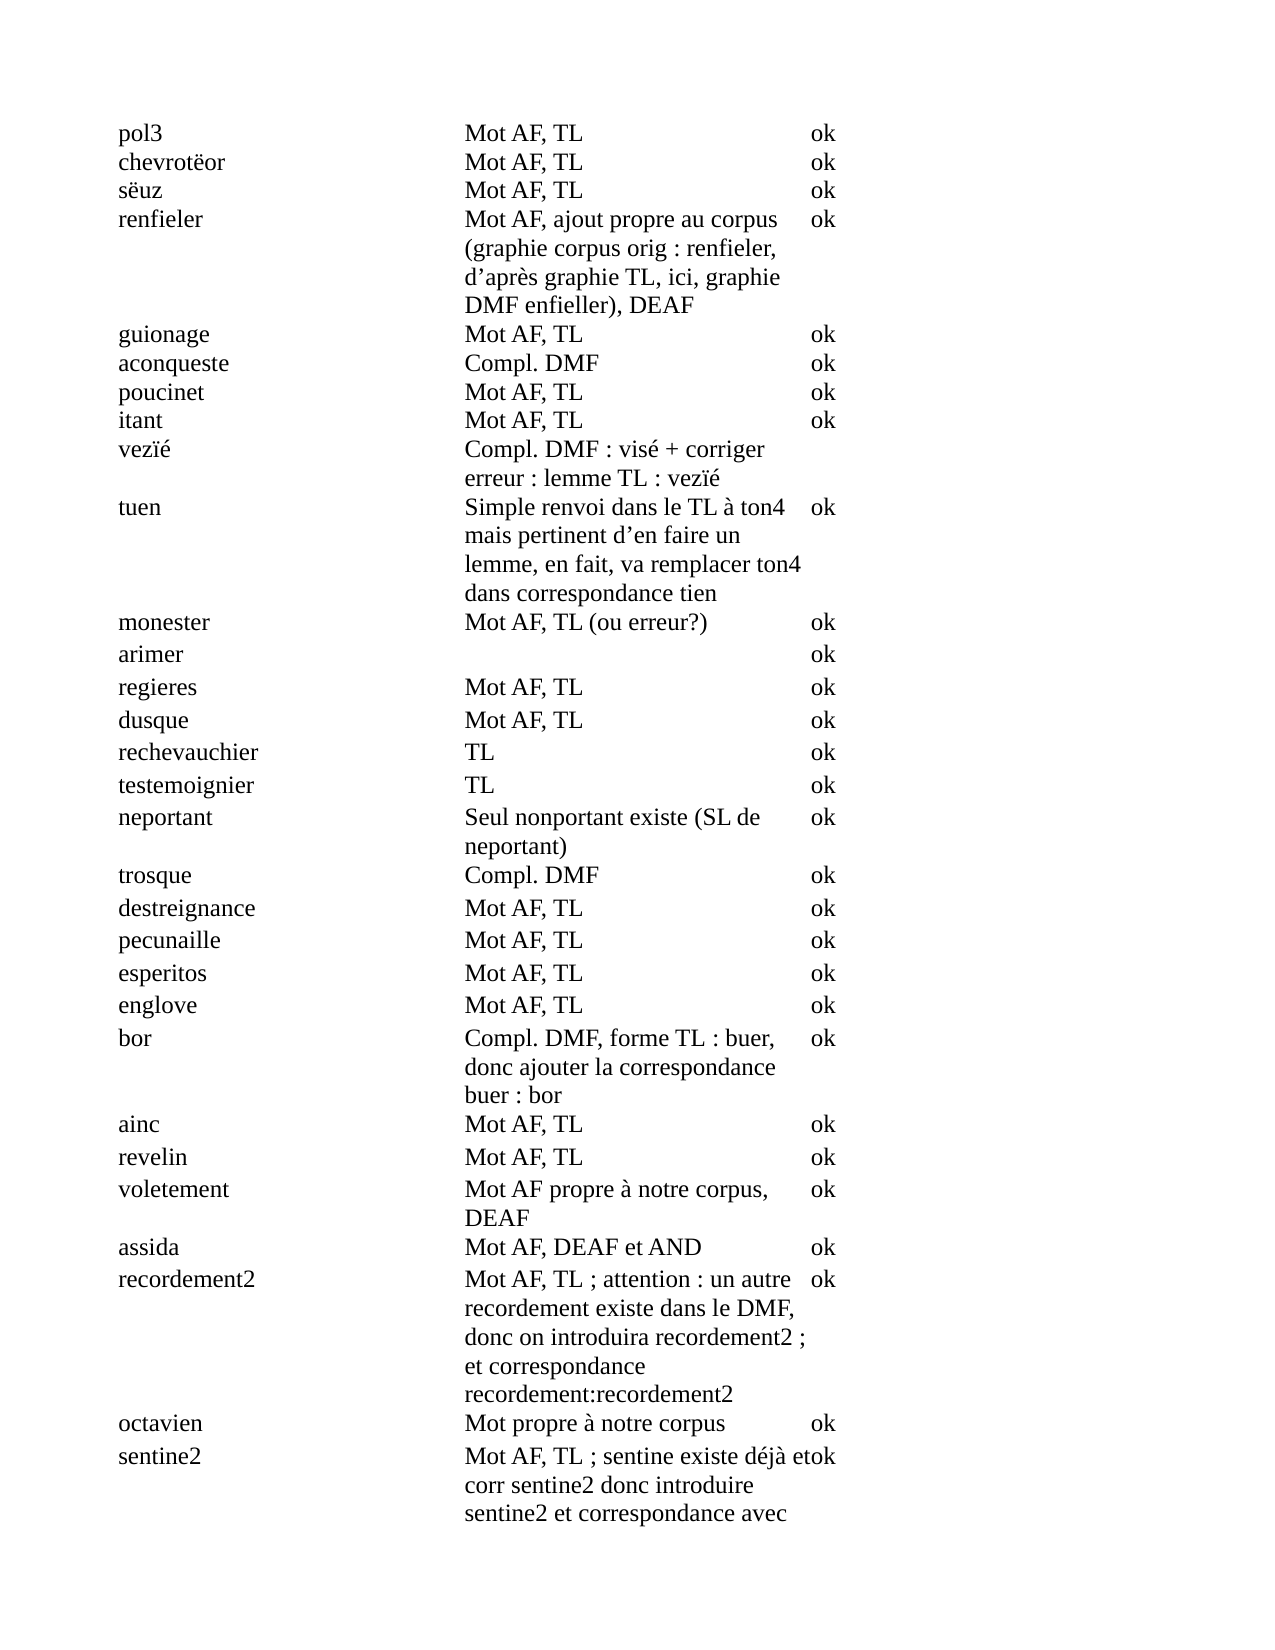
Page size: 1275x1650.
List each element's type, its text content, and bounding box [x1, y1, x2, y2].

table_cell Mot AF, TL [464, 1109, 811, 1142]
table_cell ainc [118, 1109, 464, 1142]
table_cell ok [811, 319, 1157, 348]
table_cell Mot AF, TL ; sentine existe déjà et corr sentine2 donc introduire sentine2 et correspondance avec [464, 1441, 811, 1527]
table_cell Mot AF propre à notre corpus, DEAF [464, 1175, 811, 1232]
table_cell neportant [118, 803, 464, 860]
table_cell esperitos [118, 958, 464, 990]
table_cell Mot AF, TL [464, 893, 811, 925]
table_cell ok [811, 147, 1157, 176]
table_cell Mot AF, TL [464, 118, 811, 147]
table_cell ok [811, 860, 1157, 893]
table_cell Mot AF, TL [464, 705, 811, 737]
table_cell Simple renvoi dans le TL à ton4 mais pertinent d’en faire un lemme, en fait, va remplacer ton4 dans correspondance tien [464, 492, 811, 607]
table_cell TL [464, 737, 811, 770]
table_cell renfieler [118, 204, 464, 319]
table_cell Compl. DMF, forme TL : buer, donc ajouter la correspondance buer : bor [464, 1023, 811, 1109]
table_cell Compl. DMF [464, 860, 811, 893]
table_cell arimer [118, 640, 464, 672]
table_cell sentine2 [118, 1441, 464, 1527]
table_cell ok [811, 958, 1157, 990]
table_cell bor [118, 1023, 464, 1109]
table_cell ok [811, 640, 1157, 672]
table_cell octavien [118, 1408, 464, 1441]
table_cell voletement [118, 1175, 464, 1232]
table_cell [811, 434, 1157, 492]
table_cell Seul nonportant existe (SL de neportant) [464, 803, 811, 860]
table_cell ok [811, 607, 1157, 639]
table_cell Mot AF, TL [464, 958, 811, 990]
table_cell Mot AF, TL [464, 176, 811, 204]
table_cell Mot AF, TL [464, 1142, 811, 1174]
table_cell ok [811, 893, 1157, 925]
table_cell regieres [118, 672, 464, 705]
table_cell ok [811, 1265, 1157, 1408]
table_cell ok [811, 1408, 1157, 1441]
table_cell ok [811, 176, 1157, 204]
table_cell Mot AF, TL [464, 377, 811, 406]
table_cell ok [811, 348, 1157, 377]
table_cell Mot AF, TL ; attention : un autre recordement existe dans le DMF, donc on introduira recordement2 ; et correspondance recordement:recordement2 [464, 1265, 811, 1408]
table_cell ok [811, 803, 1157, 860]
table_cell Mot AF, TL [464, 672, 811, 705]
table_cell Mot AF, DEAF et AND [464, 1232, 811, 1264]
table_cell sëuz [118, 176, 464, 204]
table_cell pol3 [118, 118, 464, 147]
table_cell TL [464, 770, 811, 802]
table_cell Mot AF, TL [464, 990, 811, 1023]
table_cell Mot AF, TL (ou erreur?) [464, 607, 811, 639]
table_cell ok [811, 1175, 1157, 1232]
table_cell ok [811, 1232, 1157, 1264]
table_cell ok [811, 1109, 1157, 1142]
table_cell tuen [118, 492, 464, 607]
table_cell ok [811, 406, 1157, 434]
table_cell monester [118, 607, 464, 639]
table_cell ok [811, 925, 1157, 958]
table_cell poucinet [118, 377, 464, 406]
table_cell ok [811, 770, 1157, 802]
table_cell Mot AF, ajout propre au corpus (graphie corpus orig : renfieler, d’après graphie TL, ici, graphie DMF enfieller), DEAF [464, 204, 811, 319]
table_cell rechevauchier [118, 737, 464, 770]
table_cell testemoignier [118, 770, 464, 802]
table_cell ok [811, 1441, 1157, 1527]
table_cell Mot AF, TL [464, 147, 811, 176]
table_cell itant [118, 406, 464, 434]
table_cell ok [811, 990, 1157, 1023]
table_cell [464, 640, 811, 672]
table_cell Compl. DMF [464, 348, 811, 377]
table_cell ok [811, 672, 1157, 705]
table_cell assida [118, 1232, 464, 1264]
table_cell trosque [118, 860, 464, 893]
table_cell ok [811, 1023, 1157, 1109]
table_cell dusque [118, 705, 464, 737]
table_cell chevrotëor [118, 147, 464, 176]
table_cell englove [118, 990, 464, 1023]
table_cell Mot propre à notre corpus [464, 1408, 811, 1441]
table_cell guionage [118, 319, 464, 348]
table_cell recordement2 [118, 1265, 464, 1408]
table_cell Compl. DMF : visé + corriger erreur : lemme TL : vezïé [464, 434, 811, 492]
table_cell aconqueste [118, 348, 464, 377]
table_cell ok [811, 492, 1157, 607]
table_cell Mot AF, TL [464, 319, 811, 348]
table_cell ok [811, 377, 1157, 406]
table_cell ok [811, 737, 1157, 770]
table_cell ok [811, 118, 1157, 147]
table_cell ok [811, 204, 1157, 319]
table_cell pecunaille [118, 925, 464, 958]
table_cell revelin [118, 1142, 464, 1174]
table_cell vezïé [118, 434, 464, 492]
table_cell Mot AF, TL [464, 925, 811, 958]
table_cell ok [811, 705, 1157, 737]
table_cell destreignance [118, 893, 464, 925]
table_cell Mot AF, TL [464, 406, 811, 434]
table_cell ok [811, 1142, 1157, 1174]
